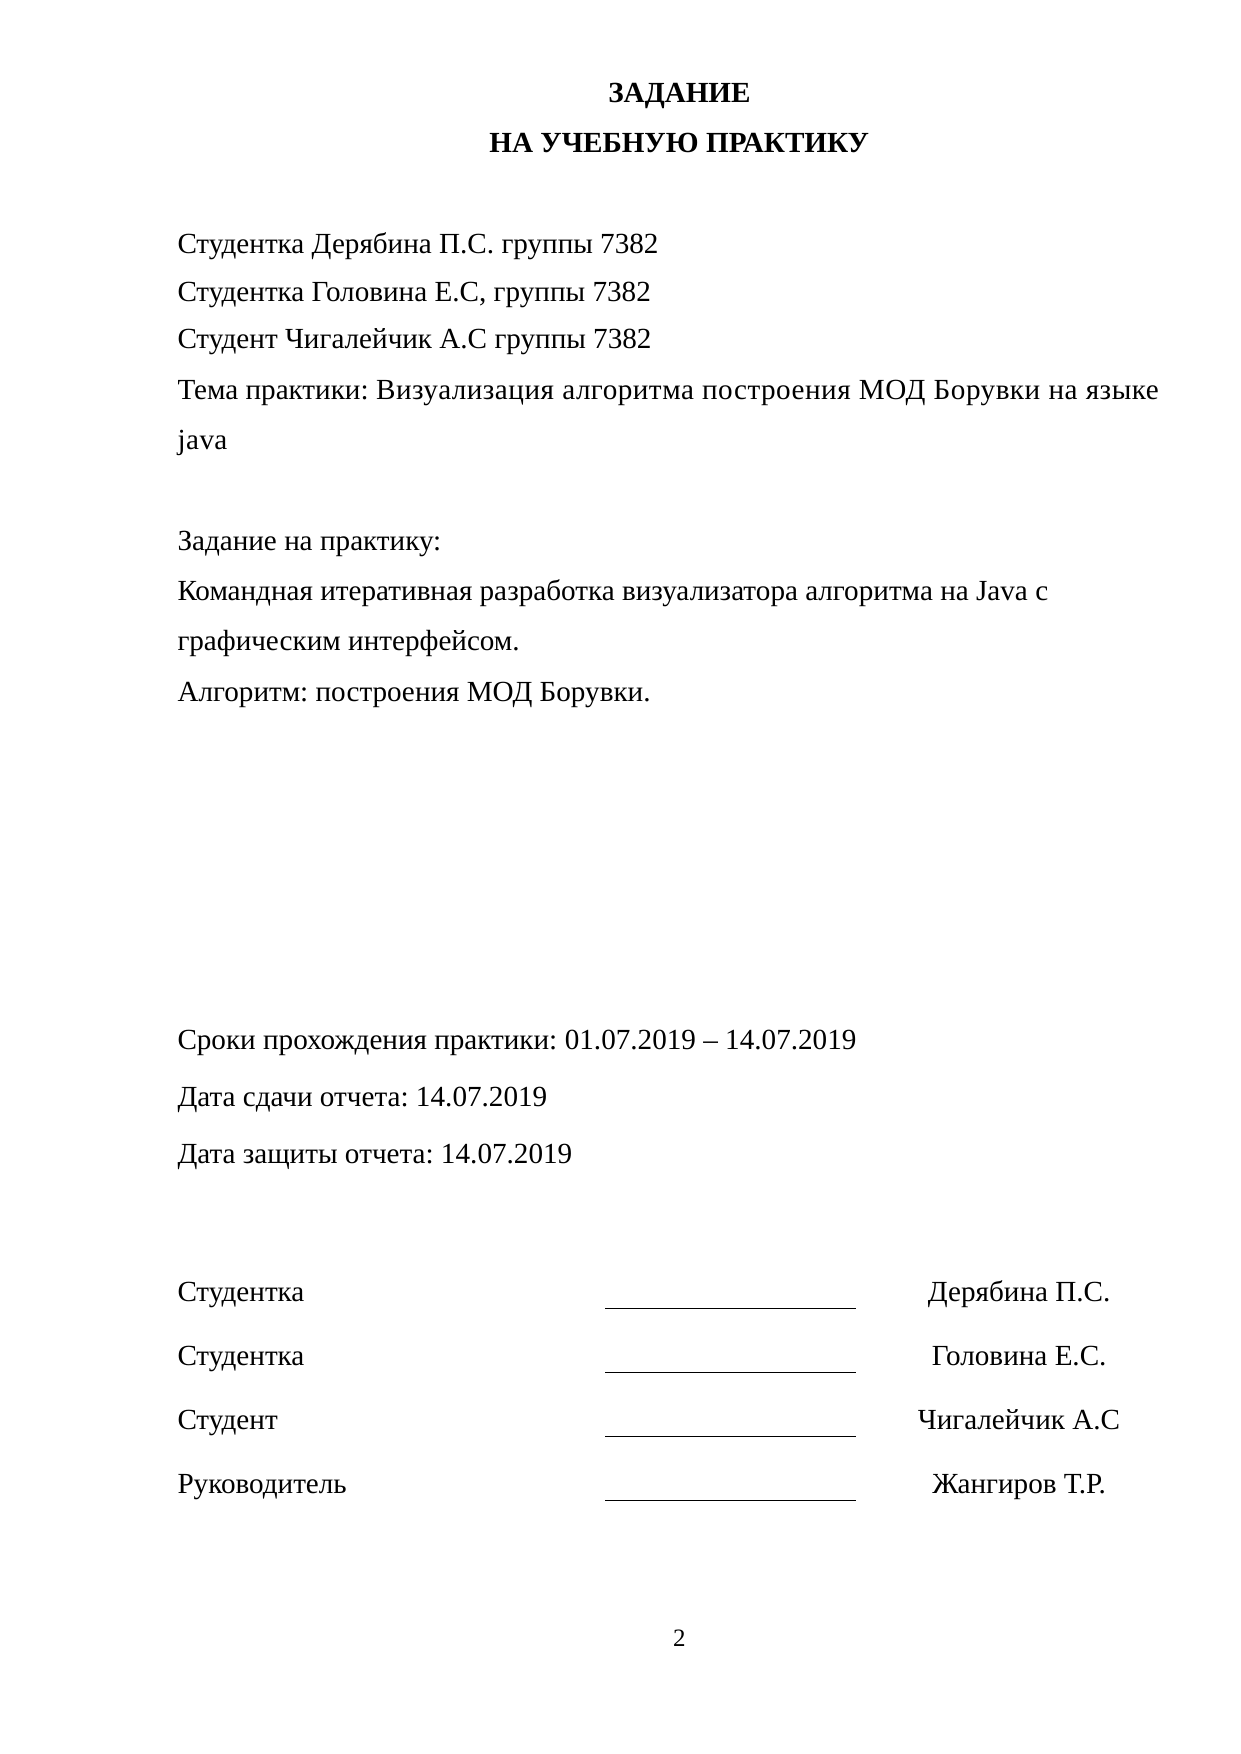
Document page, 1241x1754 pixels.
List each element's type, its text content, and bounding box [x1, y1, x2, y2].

table_cell Студент [166, 1372, 605, 1436]
text на учебную практику [177, 125, 1181, 159]
table_cell [605, 1244, 856, 1308]
table_cell [605, 1309, 856, 1372]
table_cell [605, 1437, 856, 1500]
table_cell Задание на практику: Командная итеративная разработка визуализатора алгоритма на Java с графическим интерфейсом. Алгоритм: построения МОД Борувки. [166, 523, 1181, 1022]
table_cell [605, 1373, 856, 1436]
table_cell Чигалейчик А.С [856, 1372, 1181, 1436]
table_cell Дата сдачи отчета: 14.07.2019 [166, 1080, 1181, 1137]
table_header Студентка Дерябина П.С. группы 7382 [166, 226, 1181, 274]
table_cell Руководитель [166, 1436, 605, 1500]
table_cell Студентка Головина Е.С, группы 7382 [166, 274, 1181, 322]
table_cell Головина Е.С. [856, 1308, 1181, 1372]
table_cell Дата защиты отчета: 14.07.2019 [166, 1137, 1181, 1194]
table_cell Студентка [166, 1244, 605, 1308]
text ЗАДАНИЕ [177, 75, 1181, 108]
table_cell [166, 1194, 1181, 1244]
table_cell Студентка [166, 1308, 605, 1372]
table_cell Сроки прохождения практики: 01.07.2019 – 14.07.2019 [166, 1022, 1181, 1079]
table_cell Студент Чигалейчик А.С группы 7382 Тема практики: Визуализация алгоритма построения МОД Борувки на языке java [166, 322, 1181, 523]
table_cell Жангиров Т.Р. [856, 1436, 1181, 1500]
table_cell Дерябина П.С. [856, 1244, 1181, 1308]
